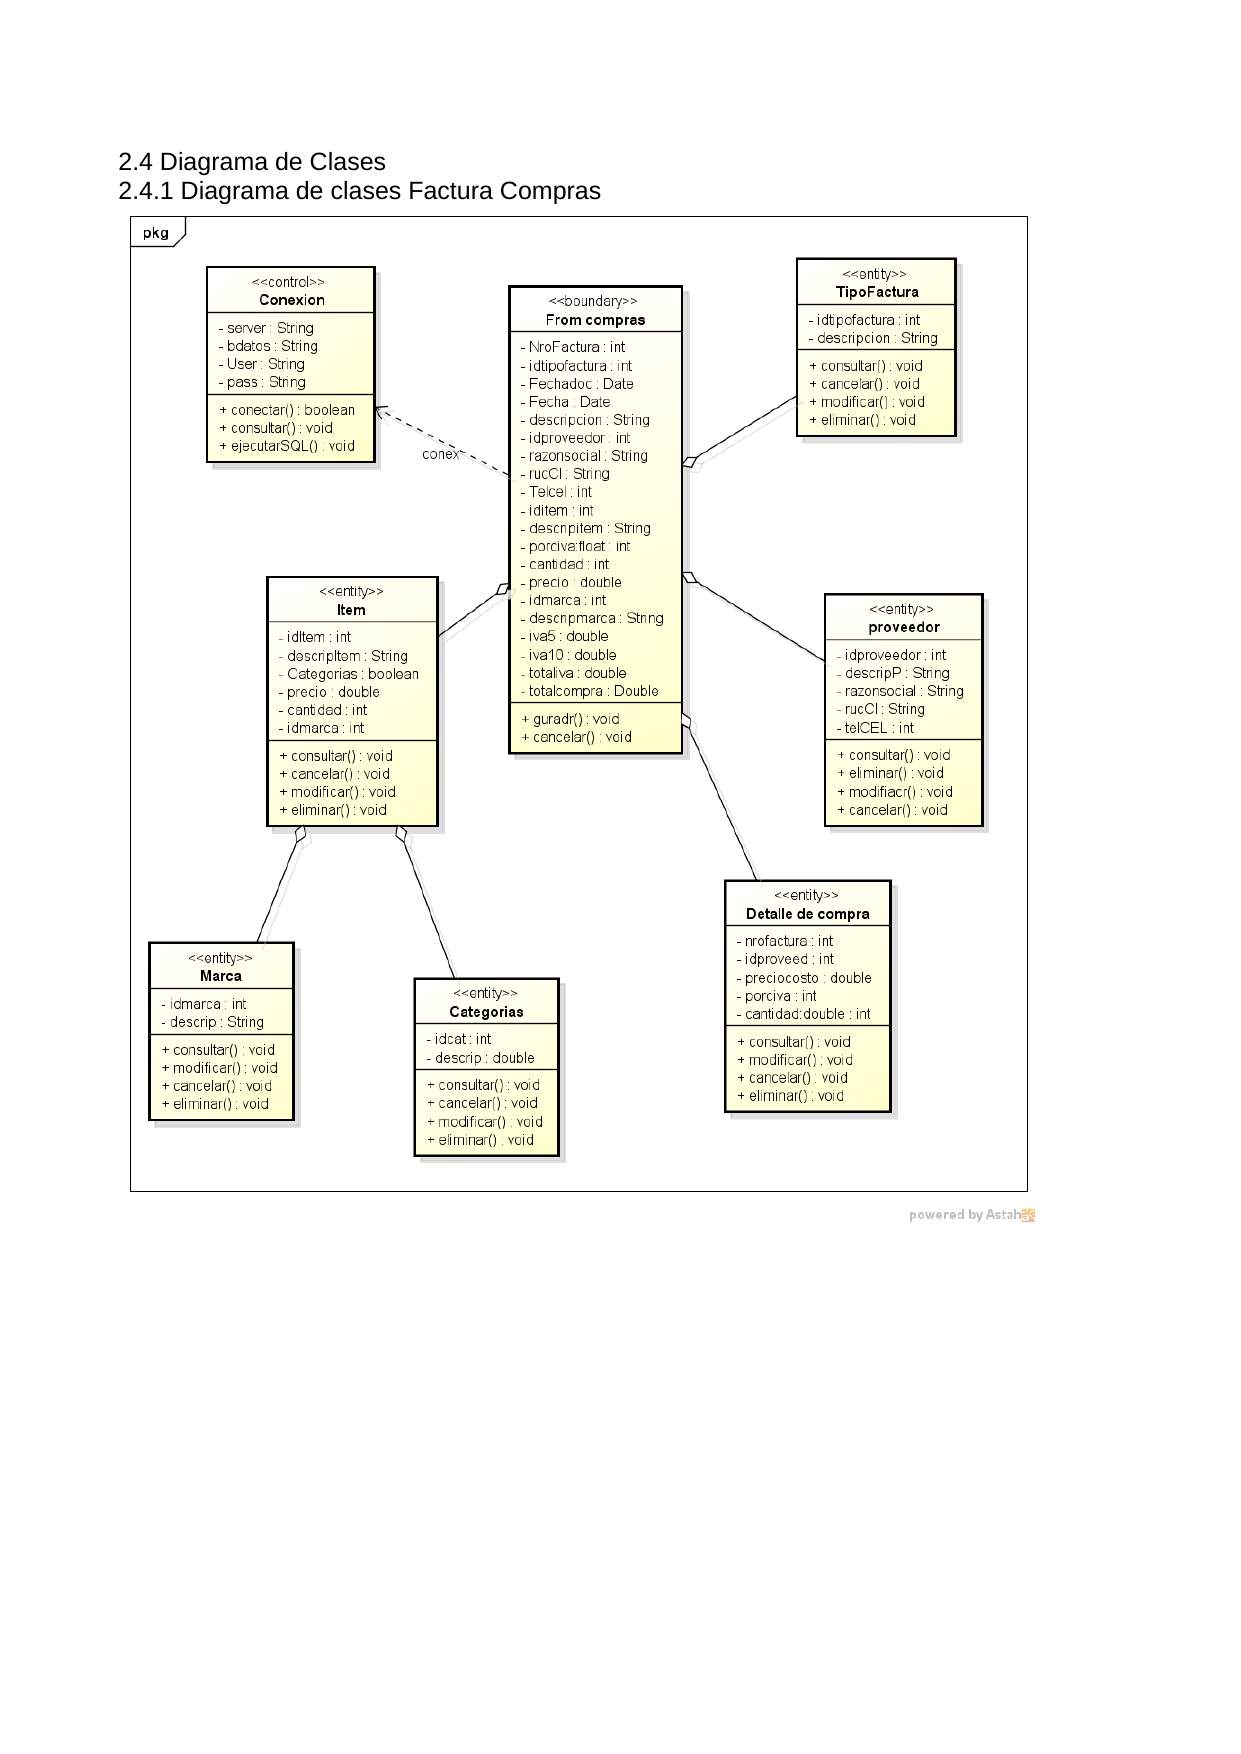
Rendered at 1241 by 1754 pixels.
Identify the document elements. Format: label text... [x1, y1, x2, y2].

text 2.4.1 Diagrama de clases Factura Compras [118, 176, 1122, 204]
text 2.4 Diagrama de Clases [118, 147, 1122, 176]
